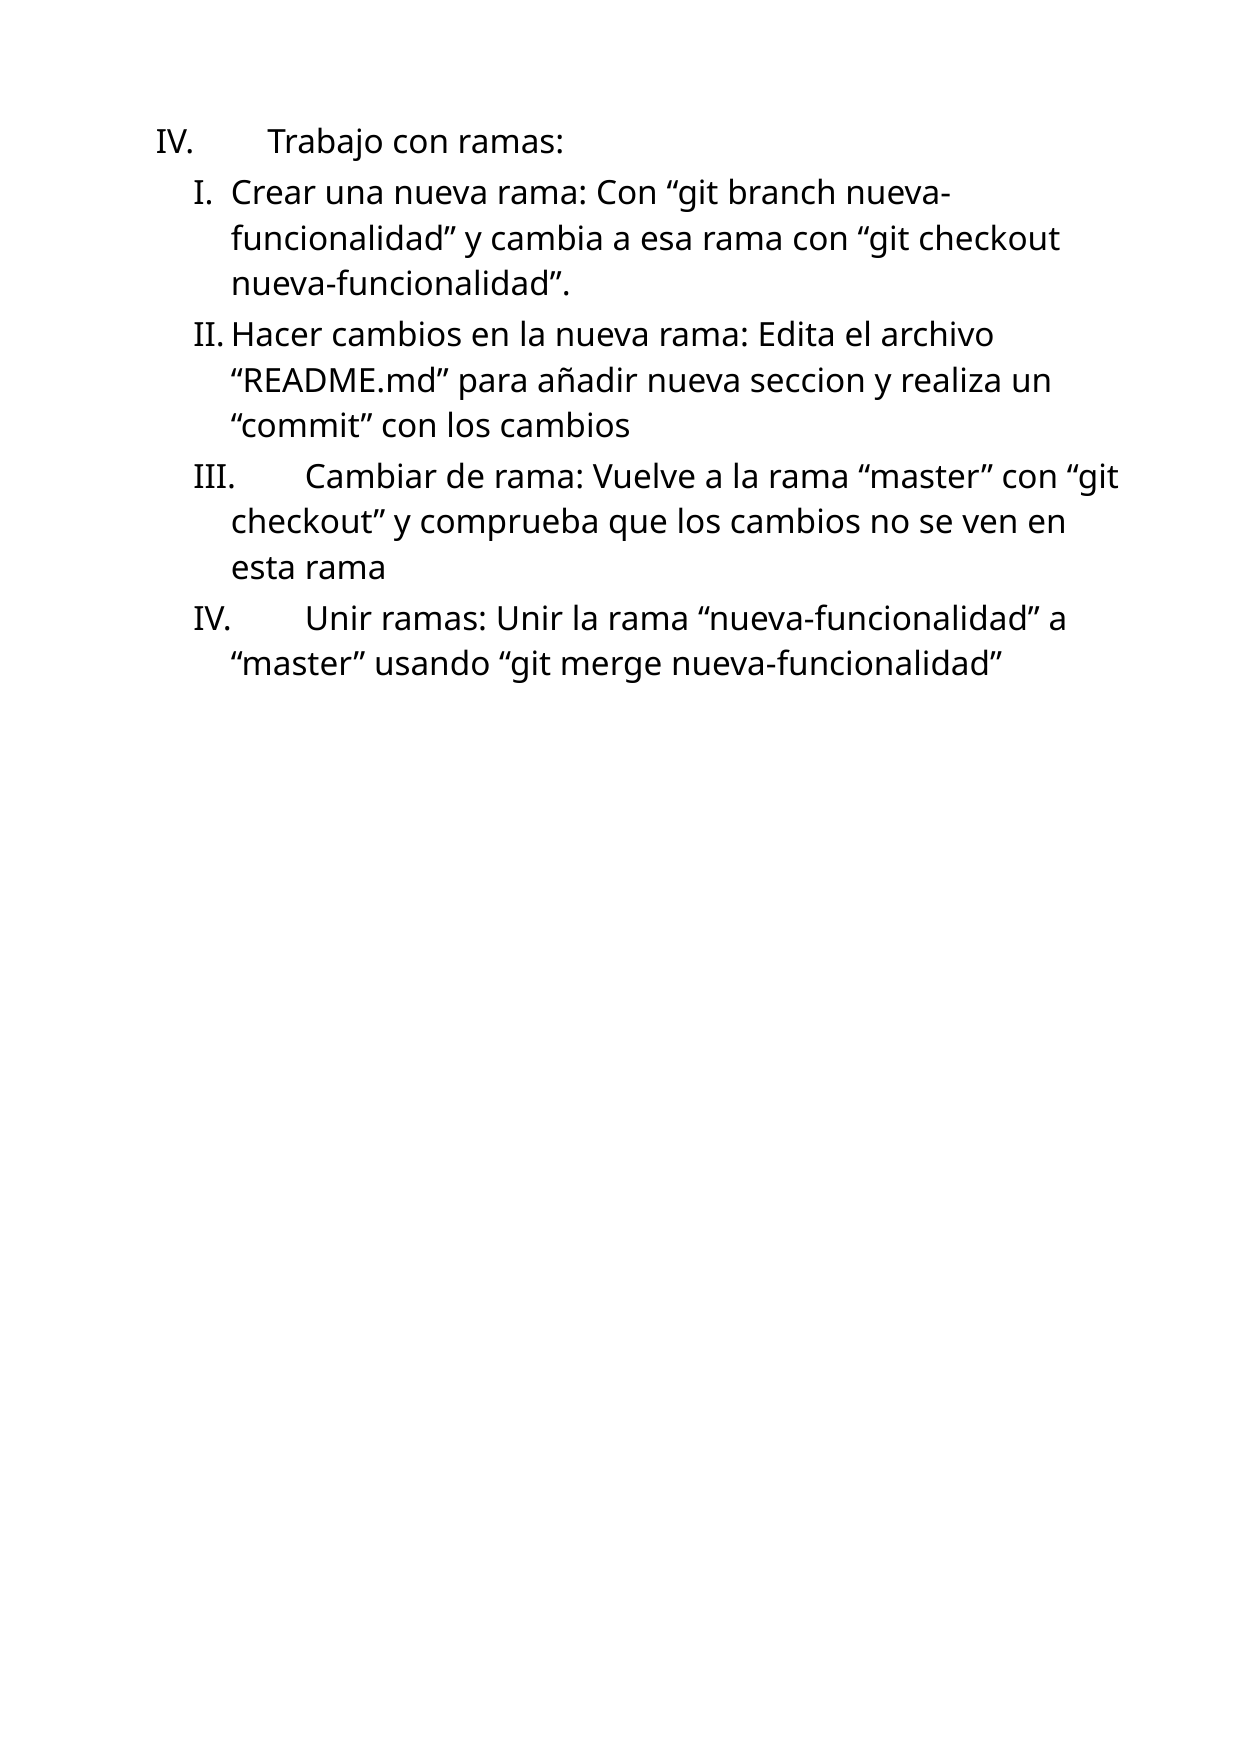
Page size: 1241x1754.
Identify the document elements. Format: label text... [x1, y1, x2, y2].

title Trabajo con ramas: [156, 118, 1122, 163]
title Hacer cambios en la nueva rama: Edita el archivo “README.md” para añadir nueva seccion y realiza un “commit” con los cambios [193, 311, 1122, 447]
title Unir ramas: Unir la rama “nueva-funcionalidad” a “master” usando “git merge nueva-funcionalidad” [193, 595, 1122, 686]
title Cambiar de rama: Vuelve a la rama “master” con “git checkout” y comprueba que los cambios no se ven en esta rama [193, 453, 1122, 589]
title Crear una nueva rama: Con “git branch nueva-funcionalidad” y cambia a esa rama con “git checkout nueva-funcionalidad”. [193, 169, 1122, 305]
